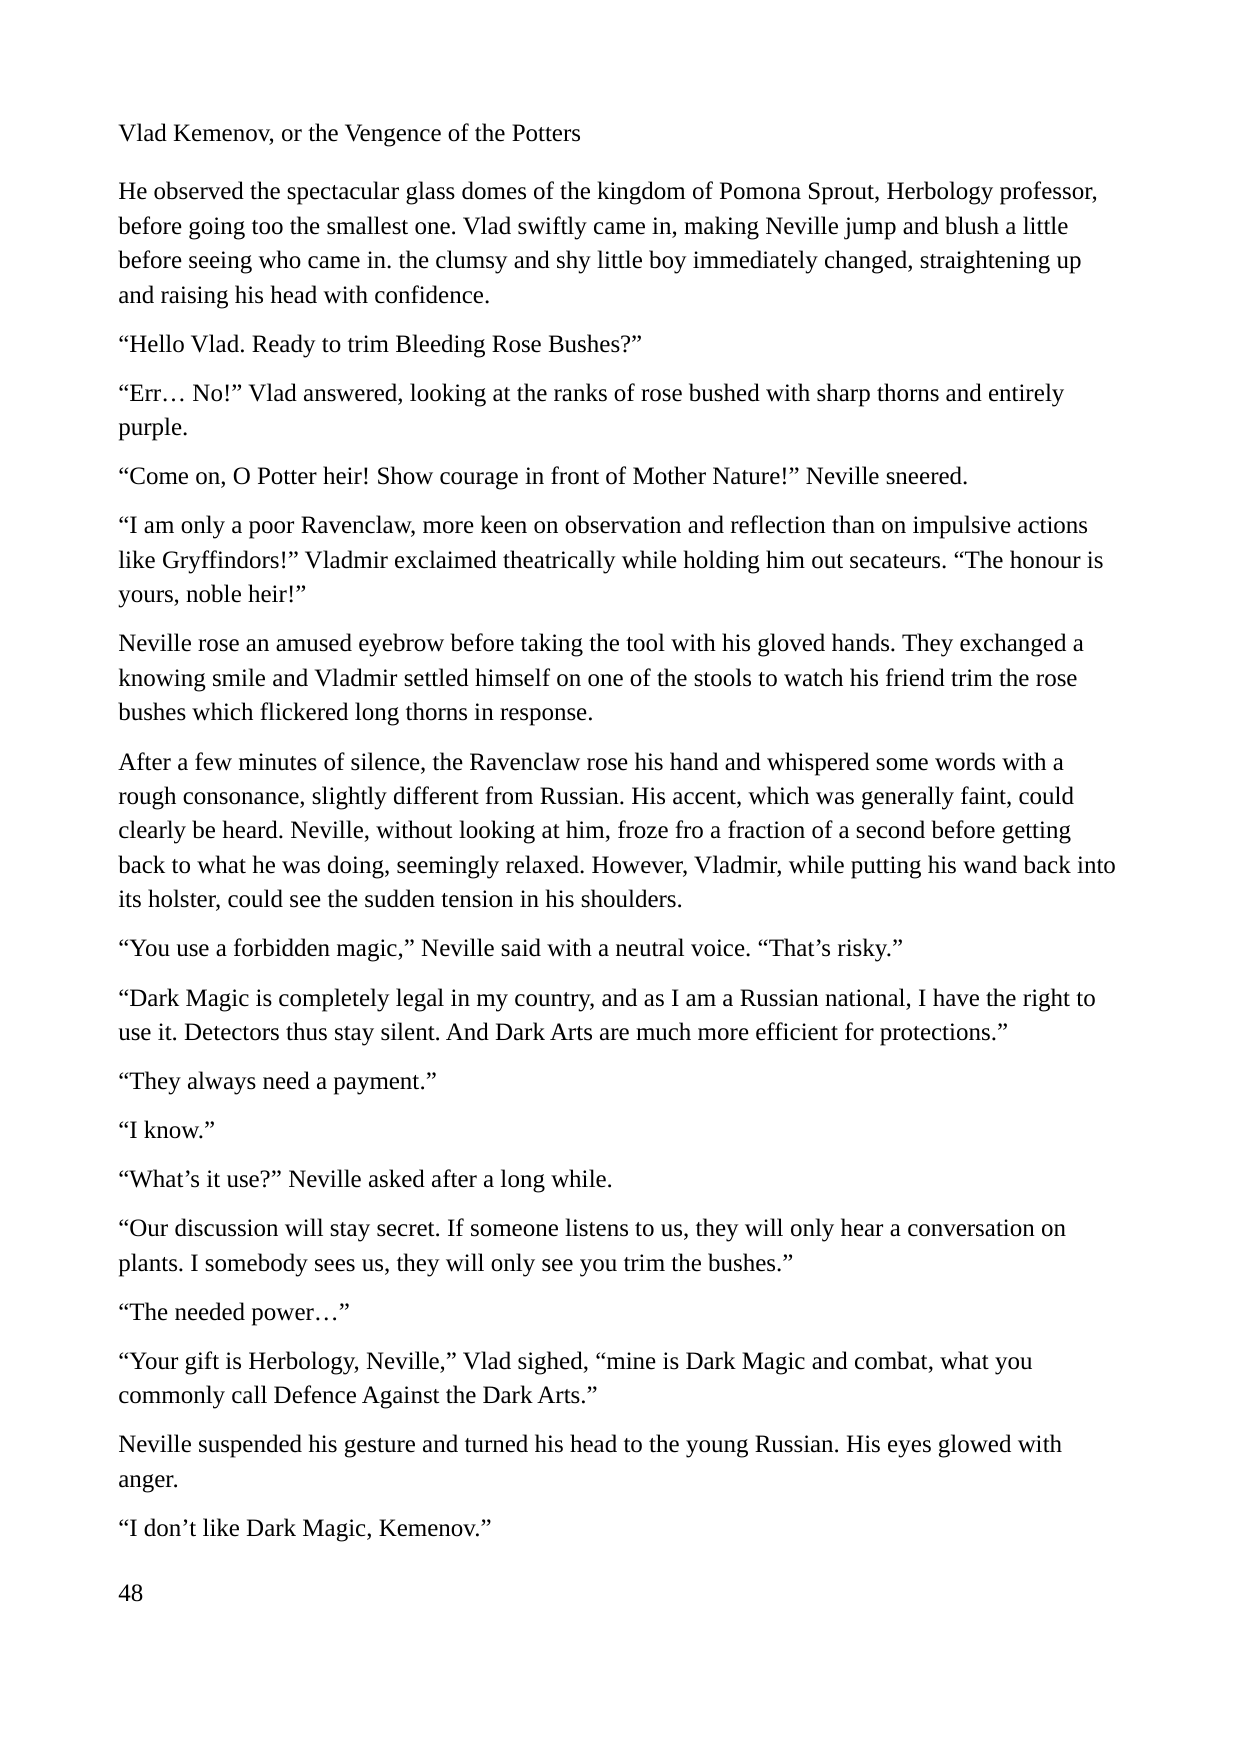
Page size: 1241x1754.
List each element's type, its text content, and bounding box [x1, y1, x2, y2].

text He observed the spectacular glass domes of the kingdom of Pomona Sprout, Herbology professor, before going too the smallest one. Vlad swiftly came in, making Neville jump and blush a little before seeing who came in. the clumsy and shy little boy immediately changed, straightening up and raising his head with confidence. [118, 176, 1122, 308]
text Neville rose an amused eyebrow before taking the tool with his gloved hands. They exchanged a knowing smile and Vladmir settled himself on one of the stools to watch his friend trim the rose bushes which flickered long thorns in response. [118, 628, 1122, 726]
text “I am only a poor Ravenclaw, more keen on observation and reflection than on impulsive actions like Gryffindors!” Vladmir exclaimed theatrically while holding him out secateurs. “The honour is yours, noble heir!” [118, 511, 1122, 608]
text Neville suspended his gesture and turned his head to the young Russian. His eyes glowed with anger. [118, 1429, 1122, 1493]
text “You use a forbidden magic,” Neville said with a neutral voice. “That’s risky.” [118, 933, 1122, 962]
text “I know.” [118, 1115, 1122, 1144]
text “Err… No!” Vlad answered, looking at the ranks of rose bushed with sharp thorns and entirely purple. [118, 378, 1122, 441]
text “Dark Magic is completely legal in my country, and as I am a Russian national, I have the right to use it. Detectors thus stay silent. And Dark Arts are much more efficient for protections.” [118, 983, 1122, 1046]
text “Come on, O Potter heir! Show courage in front of Mother Nature!” Neville sneered. [118, 461, 1122, 490]
text “Your gift is Herbology, Neville,” Vlad sighed, “mine is Dark Magic and combat, what you commonly call Defence Against the Dark Arts.” [118, 1346, 1122, 1409]
text “Hello Vlad. Ready to trim Bleeding Rose Bushes?” [118, 329, 1122, 358]
text “They always need a payment.” [118, 1066, 1122, 1095]
text “What’s it use?” Neville asked after a long while. [118, 1164, 1122, 1193]
text “The needed power…” [118, 1297, 1122, 1326]
text After a few minutes of silence, the Ravenclaw rose his hand and whispered some words with a rough consonance, slightly different from Russian. His accent, which was generally faint, could clearly be heard. Neville, without looking at him, froze fro a fraction of a second before getting back to what he was doing, seemingly relaxed. However, Vladmir, while putting his wand back into its holster, could see the sudden tension in his shoulders. [118, 747, 1122, 913]
text “Our discussion will stay secret. If someone listens to us, they will only hear a conversation on plants. I somebody sees us, they will only see you trim the bushes.” [118, 1213, 1122, 1277]
text “I don’t like Dark Magic, Kemenov.” [118, 1513, 1122, 1542]
